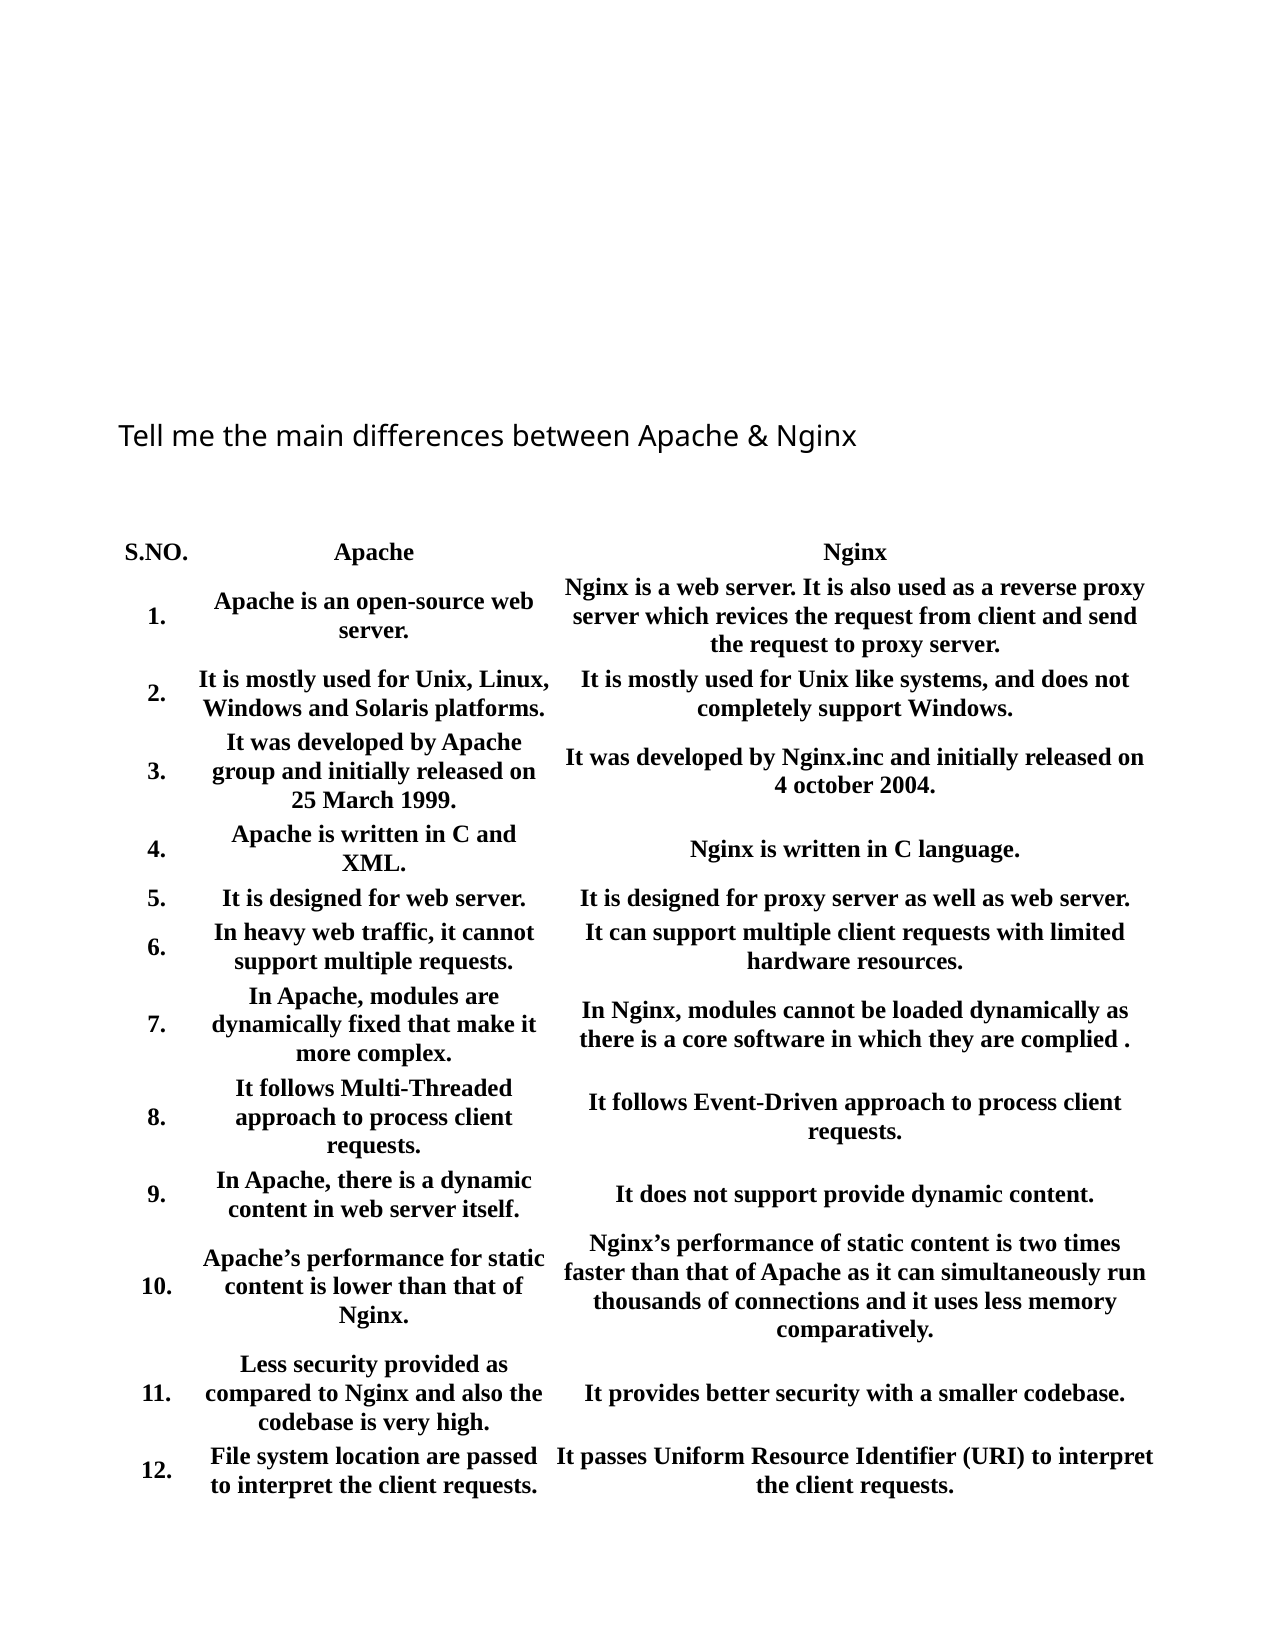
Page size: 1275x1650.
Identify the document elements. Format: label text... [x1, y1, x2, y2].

table_cell 4. [118, 817, 194, 880]
table_cell It follows Event-Driven approach to process client requests. [553, 1070, 1157, 1162]
table_cell 8. [118, 1070, 194, 1162]
table_cell Apache’s performance for static content is lower than that of Nginx. [195, 1225, 553, 1346]
table_cell 3. [118, 725, 194, 817]
table_header Nginx [553, 535, 1157, 569]
table_cell 2. [118, 661, 194, 724]
table_cell In heavy web traffic, it cannot support multiple requests. [195, 915, 553, 978]
table_cell It was developed by Nginx.inc and initially released on 4 october 2004. [553, 725, 1157, 817]
table_cell Nginx is a web server. It is also used as a reverse proxy server which revices the request from client and send the request to proxy server. [553, 569, 1157, 661]
table_cell Apache is written in C and XML. [195, 817, 553, 880]
table_cell In Nginx, modules cannot be loaded dynamically as there is a core software in which they are complied . [553, 978, 1157, 1070]
table_cell In Apache, modules are dynamically fixed that make it more complex. [195, 978, 553, 1070]
table_cell It provides better security with a smaller codebase. [553, 1346, 1157, 1438]
table_cell File system location are passed to interpret the client requests. [195, 1438, 553, 1502]
table_cell It is designed for web server. [195, 880, 553, 914]
table_cell 10. [118, 1225, 194, 1346]
table_cell 6. [118, 915, 194, 978]
table_cell It follows Multi-Threaded approach to process client requests. [195, 1070, 553, 1162]
table_cell Nginx’s performance of static content is two times faster than that of Apache as it can simultaneously run thousands of connections and it uses less memory comparatively. [553, 1225, 1157, 1346]
table_cell 11. [118, 1346, 194, 1438]
table_cell It is mostly used for Unix like systems, and does not completely support Windows. [553, 661, 1157, 724]
table_cell It is mostly used for Unix, Linux, Windows and Solaris platforms. [195, 661, 553, 724]
table_header Apache [195, 535, 553, 569]
table_cell 1. [118, 569, 194, 661]
table_cell It passes Uniform Resource Identifier (URI) to interpret the client requests. [553, 1438, 1157, 1502]
table_cell Nginx is written in C language. [553, 817, 1157, 880]
table_cell 7. [118, 978, 194, 1070]
table_cell It was developed by Apache group and initially released on 25 March 1999. [195, 725, 553, 817]
table_cell It is designed for proxy server as well as web server. [553, 880, 1157, 914]
table_cell Apache is an open-source web server. [195, 569, 553, 661]
table_cell 9. [118, 1162, 194, 1225]
table_cell Less security provided as compared to Nginx and also the codebase is very high. [195, 1346, 553, 1438]
table_cell It does not support provide dynamic content. [553, 1162, 1157, 1225]
table_cell 5. [118, 880, 194, 914]
table_cell It can support multiple client requests with limited hardware resources. [553, 915, 1157, 978]
text Tell me the main differences between Apache & Nginx [118, 416, 1157, 455]
table_cell In Apache, there is a dynamic content in web server itself. [195, 1162, 553, 1225]
table_header S.NO. [118, 535, 194, 569]
table_cell 12. [118, 1438, 194, 1502]
